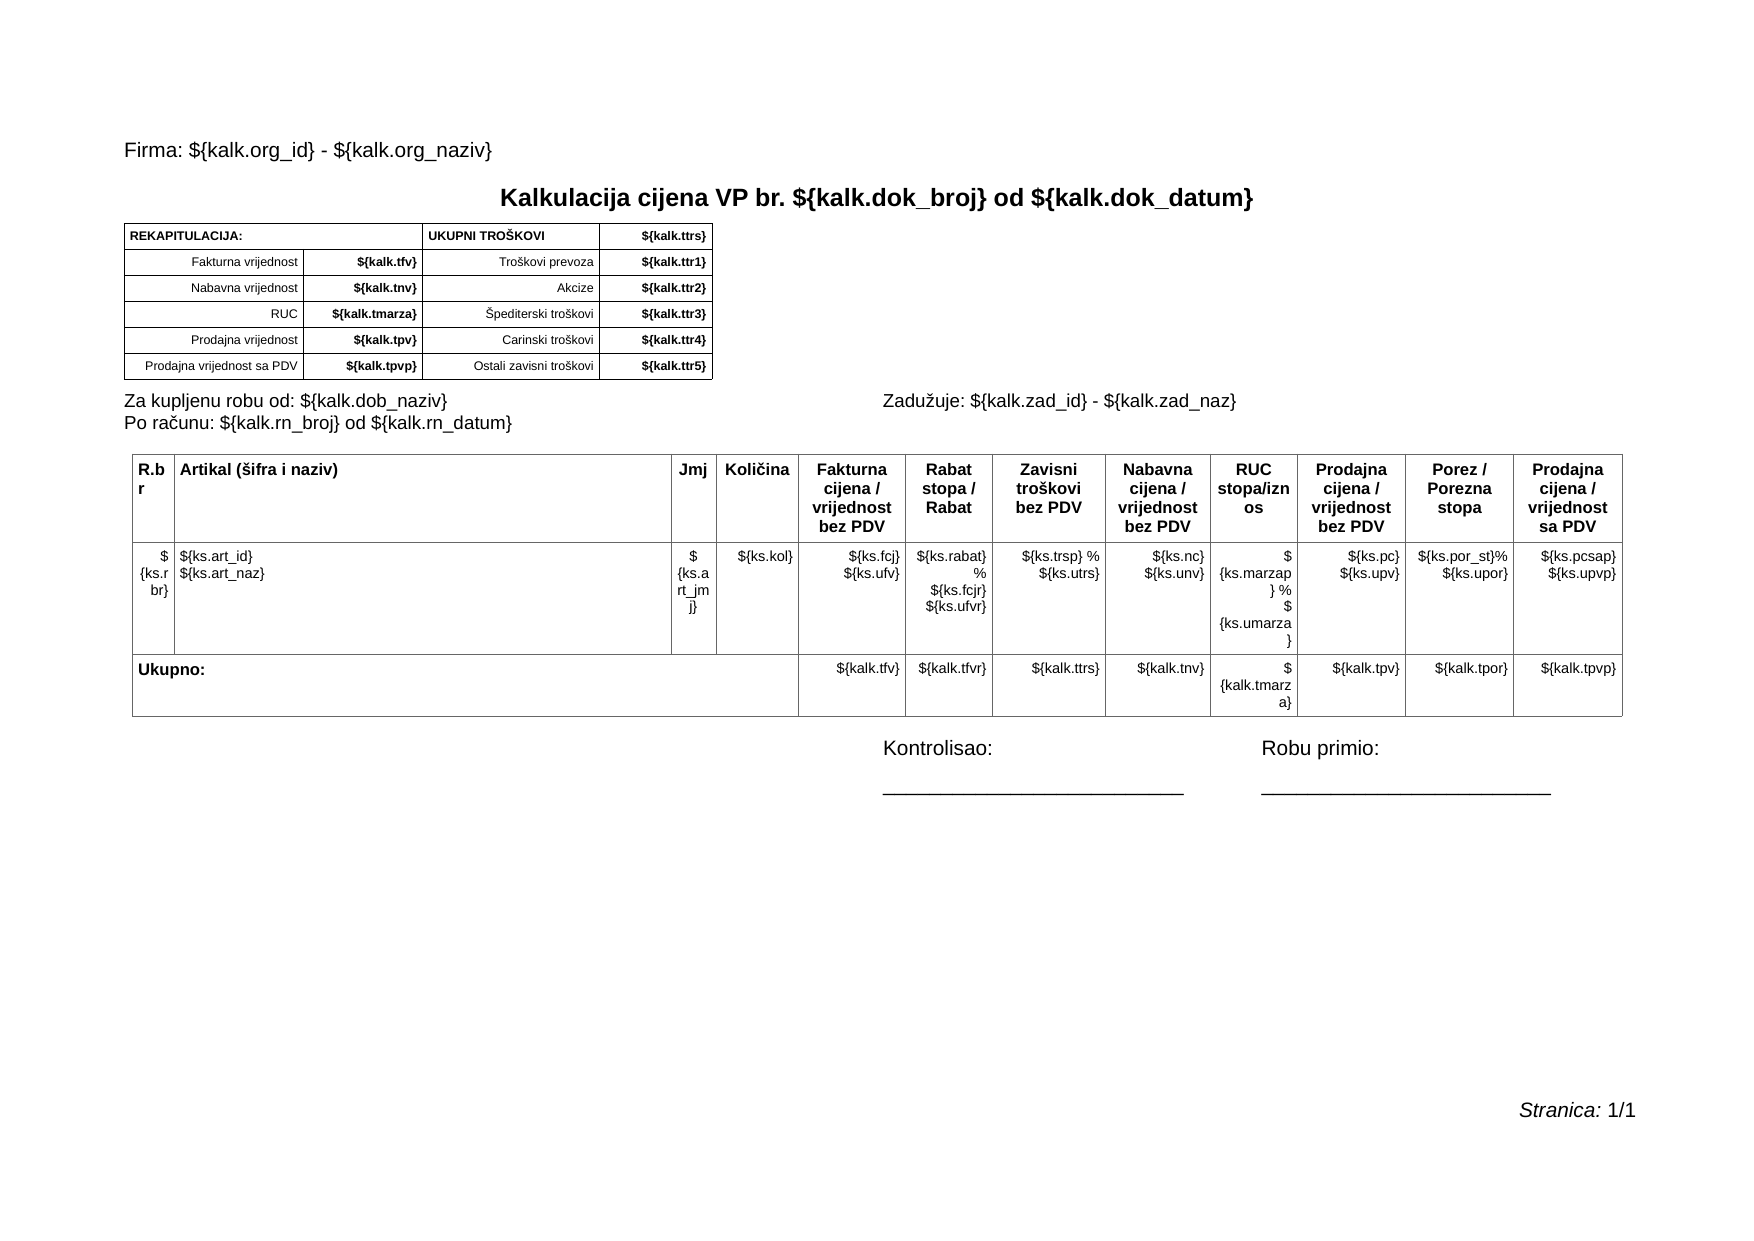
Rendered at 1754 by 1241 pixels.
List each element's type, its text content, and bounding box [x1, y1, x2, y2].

table_cell ${ks.art_jmj} [672, 543, 716, 654]
table_cell ${kalk.tpv} [304, 328, 422, 353]
table_cell ${kalk.tfvr} [906, 655, 992, 716]
table_cell ${ks.marzap} % ${ks.umarza} [1211, 543, 1297, 654]
table_cell ${ks.nc} ${ks.unv} [1106, 543, 1210, 654]
table_cell ${kalk.tmarza} [1211, 655, 1297, 716]
table_cell ${ks.kol} [717, 543, 798, 654]
table_cell Akcize [423, 276, 599, 301]
table_header Jmj [672, 455, 716, 542]
table_header R.br [133, 455, 174, 542]
table_header Porez / Porezna stopa [1406, 455, 1513, 542]
table_cell Zadužuje: ${kalk.zad_id} - ${kalk.zad_naz} [877, 385, 1636, 439]
table_cell _________________________ [1256, 766, 1636, 801]
table_header [118, 730, 877, 766]
table_cell Prodajna vrijednost [125, 328, 303, 353]
table_cell ${kalk.tfv} [304, 250, 422, 275]
table_header Prodajna cijena / vrijednost sa PDV [1514, 455, 1622, 542]
table_cell ${kalk.ttr1} [600, 250, 712, 275]
table_cell Špediterski troškovi [423, 302, 599, 327]
table_header Prodajna cijena / vrijednost bez PDV [1298, 455, 1405, 542]
table_cell Fakturna vrijednost [125, 250, 303, 275]
table_cell ${kalk.ttr3} [600, 302, 712, 327]
table_cell [118, 217, 1636, 384]
table_cell ${kalk.tpvp} [304, 354, 422, 379]
table_cell RUC [125, 302, 303, 327]
table_header ${kalk.ttrs} [600, 224, 712, 249]
table_cell ${ks.rabat}% ${ks.fcjr} ${ks.ufvr} [906, 543, 992, 654]
table_cell ${kalk.tmarza} [304, 302, 422, 327]
table_header UKUPNI TROŠKOVI [423, 224, 599, 249]
table_cell ${kalk.ttrs} [993, 655, 1105, 716]
table_header Fakturna cijena / vrijednost bez PDV [799, 455, 905, 542]
table_cell ${kalk.tpv} [1298, 655, 1405, 716]
table_cell ${kalk.tnv} [304, 276, 422, 301]
table_cell @table:table-row [#list kalk.stavka as ks] @/table:table-row [/#list]${ks.rbr} [133, 543, 174, 654]
table_cell ${kalk.tnv} [1106, 655, 1210, 716]
table_cell ${kalk.ttr2} [600, 276, 712, 301]
table_header Zavisni troškovi bez PDV [993, 455, 1105, 542]
table_cell Ukupno: [133, 655, 798, 716]
table_header [1470, 730, 1636, 766]
table_cell ${ks.por_st}% ${ks.upor} [1406, 543, 1513, 654]
table_cell ${kalk.ttr4} [600, 328, 712, 353]
table_cell [118, 766, 877, 801]
table_header Kontrolisao: [877, 730, 1256, 766]
table_cell ${kalk.tpor} [1406, 655, 1513, 716]
table_cell Carinski troškovi [423, 328, 599, 353]
table_header Firma: ${kalk.org_id} - ${kalk.org_naziv} [118, 133, 1636, 177]
table_header Artikal (šifra i naziv) [175, 455, 671, 542]
table_cell ${kalk.tpvp} [1514, 655, 1622, 716]
table_header Količina [717, 455, 798, 542]
table_cell ${ks.trsp} % ${ks.utrs} [993, 543, 1105, 654]
table_cell ${kalk.ttr5} [600, 354, 712, 379]
table_cell Prodajna vrijednost sa PDV [125, 354, 303, 379]
table_header Robu primio: [1256, 730, 1469, 766]
table_cell Ostali zavisni troškovi [423, 354, 599, 379]
table_cell ${ks.art_id} ${ks.art_naz} [175, 543, 671, 654]
table_header Rabat stopa / Rabat [906, 455, 992, 542]
table_cell Nabavna vrijednost [125, 276, 303, 301]
table_cell __________________________ [877, 766, 1256, 801]
table_cell Kalkulacija cijena VP br. ${kalk.dok_broj} od ${kalk.dok_datum} [118, 177, 1636, 217]
table_cell ${kalk.tfv} [799, 655, 905, 716]
table_header Nabavna cijena / vrijednost bez PDV [1106, 455, 1210, 542]
table_cell ${ks.fcj} ${ks.ufv} [799, 543, 905, 654]
table_cell Troškovi prevoza [423, 250, 599, 275]
table_header REKAPITULACIJA: [125, 224, 422, 249]
table_cell ${ks.pcsap} ${ks.upvp} [1514, 543, 1622, 654]
table_cell ${ks.pc} ${ks.upv} [1298, 543, 1405, 654]
table_cell Za kupljenu robu od: ${kalk.dob_naziv} Po računu: ${kalk.rn_broj} od ${kalk.rn_datum} [118, 385, 877, 439]
table_header RUC stopa/iznos [1211, 455, 1297, 542]
